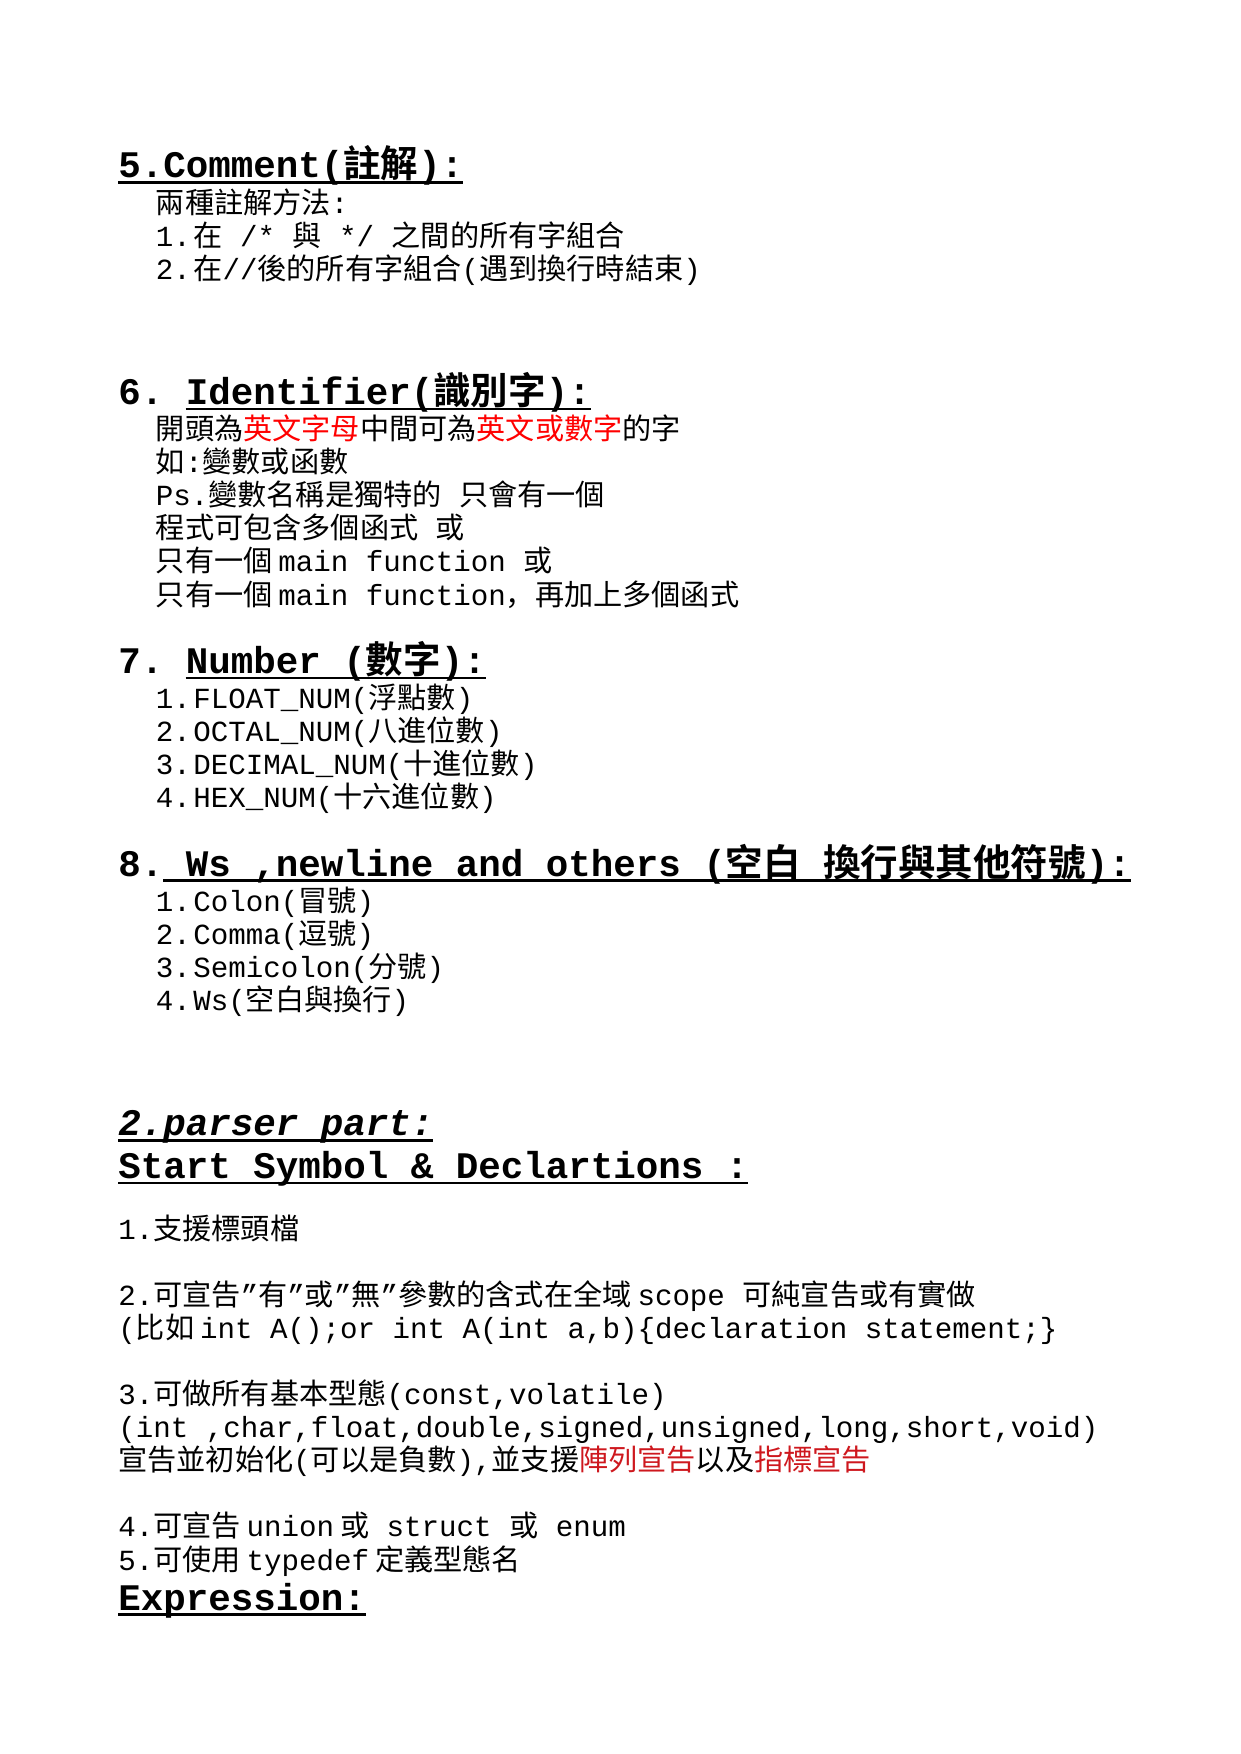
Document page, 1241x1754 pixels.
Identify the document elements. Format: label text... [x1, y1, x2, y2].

text 程式可包含多個函式 或 [156, 514, 1122, 548]
list 8. Ws ,newline and others (空白 換行與其他符號): [118, 845, 1122, 887]
text 1.支援標頭檔 [118, 1215, 1122, 1248]
text Start Symbol & Declartions : [118, 1147, 1122, 1189]
text 開頭為英文字母中間可為英文或數字的字 [156, 416, 1122, 448]
text 2.parser part: [118, 1104, 1122, 1147]
list 在 /* 與 */ 之間的所有字組合 [156, 222, 1122, 255]
list Comma(逗號) [156, 920, 1122, 953]
list Ws(空白與換行) [156, 986, 1122, 1019]
text 2.可宣告”有”或”無”參數的含式在全域scope 可純宣告或有實做 [118, 1281, 1122, 1314]
text 3.可做所有基本型態(const,volatile)(int ,char,float,double,signed,unsigned,long,short,void)宣告並初始化(可以是負數),並支援陣列宣告以及指標宣告 [118, 1381, 1122, 1479]
list 兩種註解方法: [156, 189, 1122, 222]
list OCTAL_NUM(八進位數) [156, 717, 1122, 751]
text 5.可使用typedef定義型態名 [118, 1546, 1122, 1579]
list 7. Number (數字): [118, 642, 1122, 684]
text Ps.變數名稱是獨特的 只會有一個 [156, 482, 1122, 514]
list 在//後的所有字組合(遇到換行時結束) [156, 255, 1122, 288]
list Colon(冒號) [156, 887, 1122, 920]
list 5.Comment(註解): [118, 146, 1122, 189]
list FLOAT_NUM(浮點數) [156, 684, 1122, 717]
text 只有一個main function，再加上多個函式 [156, 581, 1122, 614]
text Expression: [118, 1579, 1122, 1621]
list 6. Identifier(識別字): [118, 373, 1122, 416]
text 只有一個main function 或 [156, 548, 1122, 581]
list DECIMAL_NUM(十進位數) [156, 751, 1122, 783]
text (比如int A();or int A(int a,b){declaration statement;} [118, 1314, 1122, 1347]
text 如:變數或函數 [156, 448, 1122, 482]
list HEX_NUM(十六進位數) [156, 783, 1122, 817]
text 4.可宣告union或 struct 或 enum [118, 1513, 1122, 1546]
list Semicolon(分號) [156, 953, 1122, 986]
